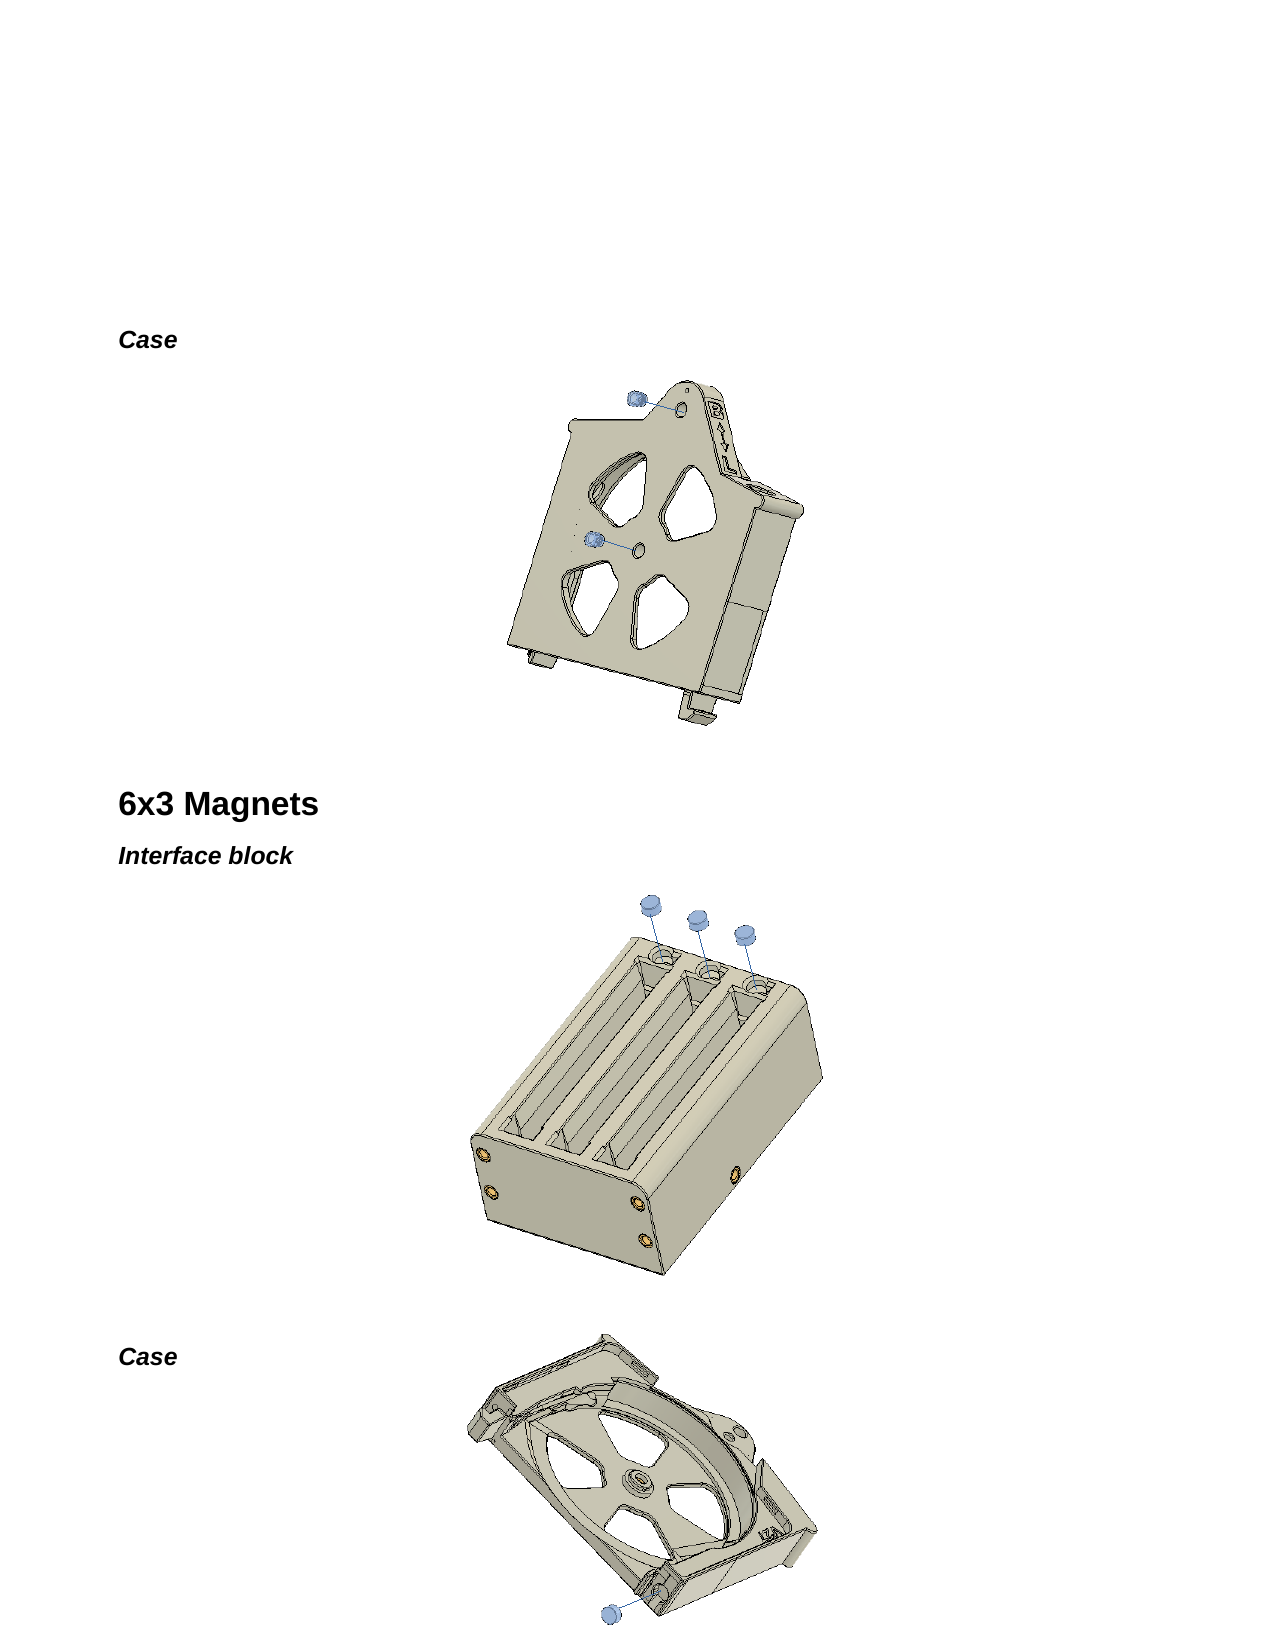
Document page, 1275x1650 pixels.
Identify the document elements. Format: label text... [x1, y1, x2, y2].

subtitle Case [118, 1342, 432, 1371]
picture [417, 876, 858, 1299]
picture [432, 1310, 843, 1650]
subtitle Interface block [118, 841, 1157, 870]
picture [437, 360, 838, 756]
subtitle [843, 1342, 1157, 1371]
subtitle Case [118, 326, 1157, 354]
subtitle 6x3 Magnets [118, 784, 1157, 822]
